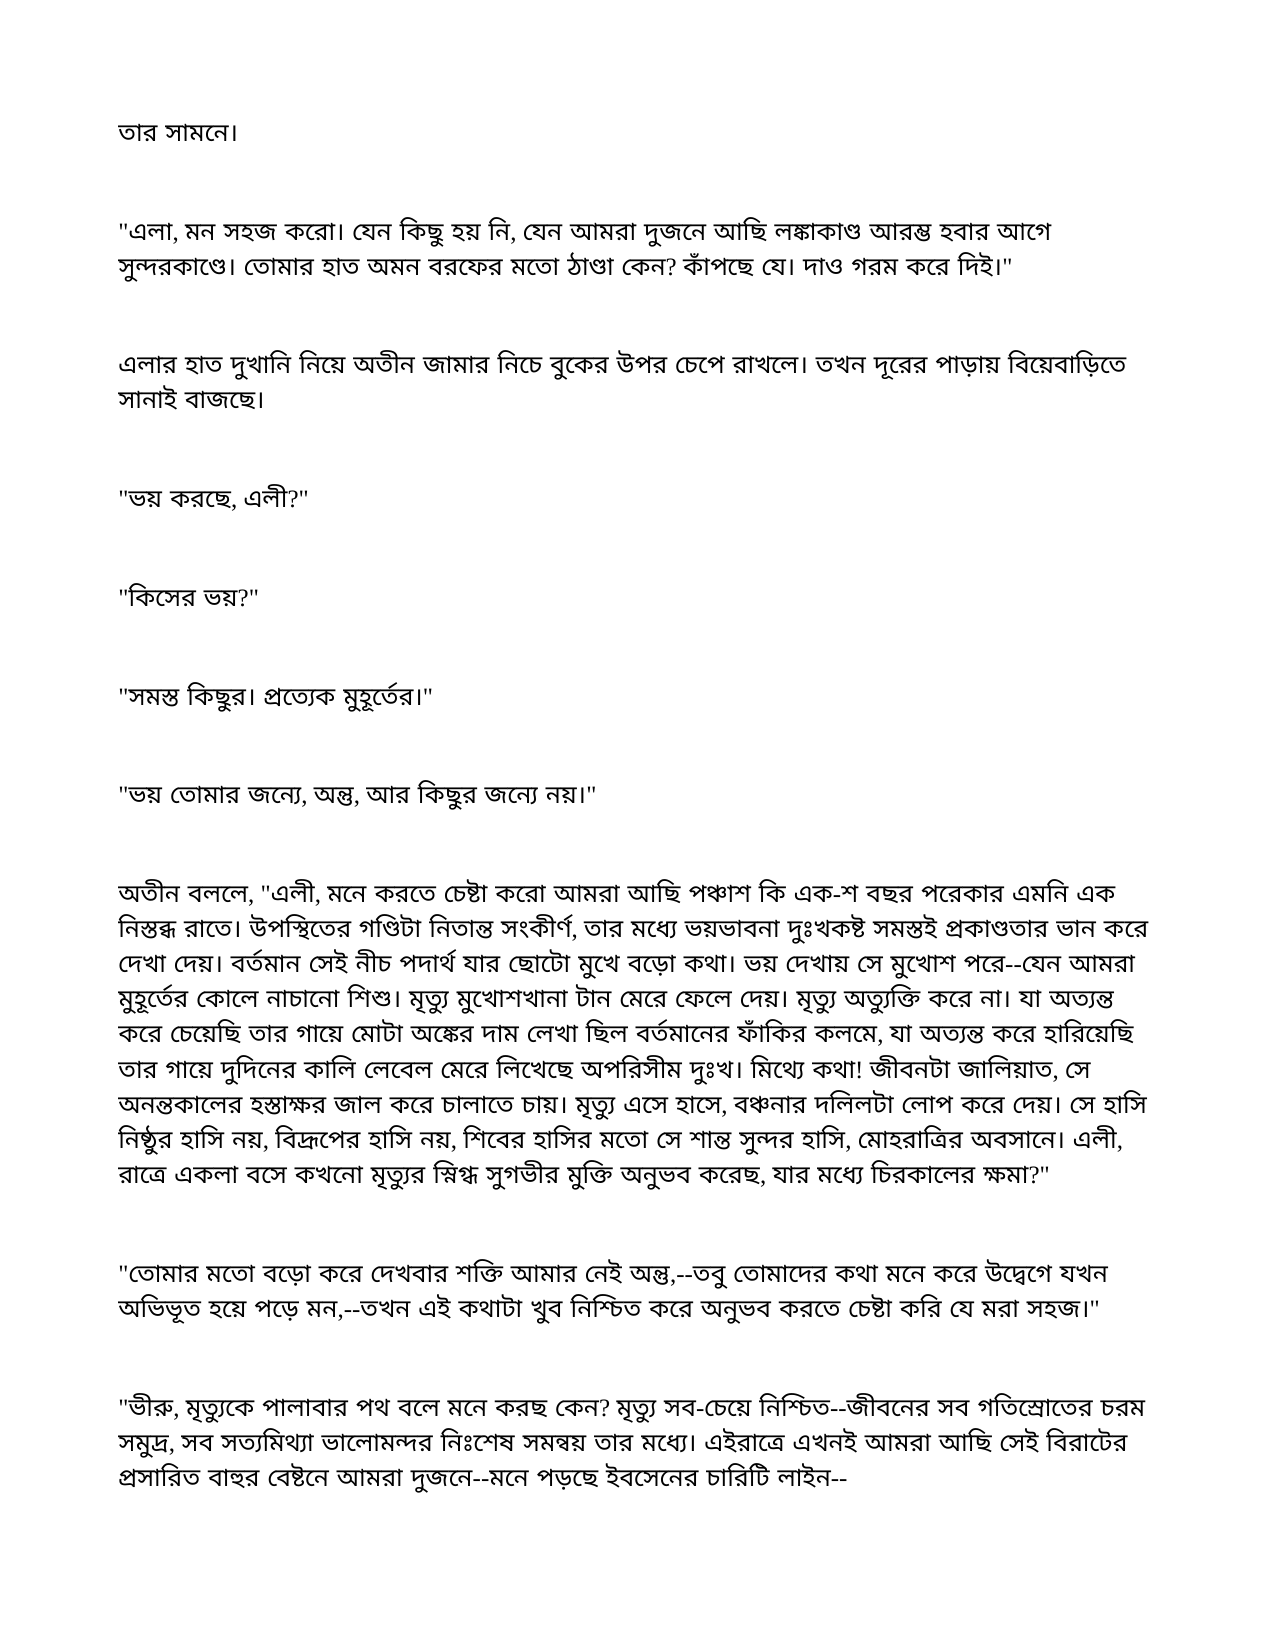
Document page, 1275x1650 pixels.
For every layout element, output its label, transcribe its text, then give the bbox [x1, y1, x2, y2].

text "সমস্ত কিছুর। প্রত্যেক মুহূর্তের।" [363, 682, 1157, 711]
text "ভয় করছে, এলী?" [118, 484, 1157, 513]
text "ভীরু, মৃত্যুকে পালাবার পথ বলে মনে করছ কেন? মৃত্যু সব-চেয়ে নিশ্চিত--জীবনের সব গতিস্রোতের চরম সমুদ্র, সব সত্যমিথ্যা ভালোমন্দর নিঃশেষ সমন্বয় তার মধ্যে। এইরাত্রে এখনই আমরা আছি সেই বিরাটের প্রসারিত বাহুর বেষ্টনে আমরা দুজনে--মনে পড়ছে ইবসেনের চারিটি লাইন-- [118, 1393, 1157, 1492]
text "কিসের ভয়?" [118, 583, 1157, 612]
text অতীন বললে, "এলী, মনে করতে চেষ্টা করো আমরা আছি পঞ্চাশ কি এক-শ বছর পরেকার এমনি এক নিস্তব্ধ রাতে। উপস্থিতের গণ্ডিটা নিতান্ত সংকীর্ণ, তার মধ্যে ভয়ভাবনা দুঃখকষ্ট সমস্তই প্রকাণ্ডতার ভান করে দেখা দেয়। বর্তমান সেই নীচ পদার্থ যার ছোটো মুখে বড়ো কথা। ভয় দেখায় সে মুখোশ পরে--যেন আমরা মুহূর্তের কোলে নাচানো শিশু। মৃত্যু মুখোশখানা টান মেরে ফেলে দেয়। মৃত্যু অত্যুক্তি করে না। যা অত্যন্ত করে চেয়েছি তার গায়ে মোটা অঙ্কের দাম লেখা ছিল বর্তমানের ফাঁকির কলমে, যা অত্যন্ত করে হারিয়েছি তার গায়ে দুদিনের কালি লেবেল মেরে লিখেছে অপরিসীম দুঃখ। মিথ্যে কথা! জীবনটা জালিয়াত, সে অনন্তকালের হস্তাক্ষর জাল করে চালাতে চায়। মৃত্যু এসে হাসে, বঞ্চনার দলিলটা লোপ করে দেয়। সে হাসি নিষ্ঠুর হাসি নয়, বিদ্রূপের হাসি নয়, শিবের হাসির মতো সে শান্ত সুন্দর হাসি, মোহরাত্রির অবসানে। এলী, রাত্রে একলা বসে কখনো মৃত্যুর স্নিগ্ধ সুগভীর মুক্তি অনুভব করেছ, যার মধ্যে চিরকালের ক্ষমা?" [118, 879, 1157, 1189]
text তার সামনে। [118, 118, 1157, 147]
text "এলা, মন সহজ করো। যেন কিছু হয় নি, যেন আমরা দুজনে আছি লঙ্কাকাণ্ড আরম্ভ হবার আগে সুন্দরকাণ্ডে। তোমার হাত অমন বরফের মতো ঠাণ্ডা কেন? কাঁপছে যে। দাও গরম করে দিই।" [118, 217, 1157, 281]
text "তোমার মতো বড়ো করে দেখবার শক্তি আমার নেই অন্তু,--তবু তোমাদের কথা মনে করে উদ্বেগে যখন অভিভূত হয়ে পড়ে মন,--তখন এই কথাটা খুব নিশ্চিত করে অনুভব করতে চেষ্টা করি যে মরা সহজ।" [118, 1259, 1157, 1323]
text "ভয় তোমার জন্যে, অন্তু, আর কিছুর জন্যে নয়।" [420, 781, 1157, 810]
text এলার হাত দুখানি নিয়ে অতীন জামার নিচে বুকের উপর চেপে রাখলে। তখন দূরের পাড়ায় বিয়েবাড়িতে সানাই বাজছে। [118, 351, 1157, 415]
text "সমস্ত কিছুর। প্রত্যেক মুহূর্তের।" [118, 682, 395, 711]
text "ভয় তোমার জন্যে, অন্তু, আর কিছুর জন্যে নয়।" [118, 781, 457, 810]
